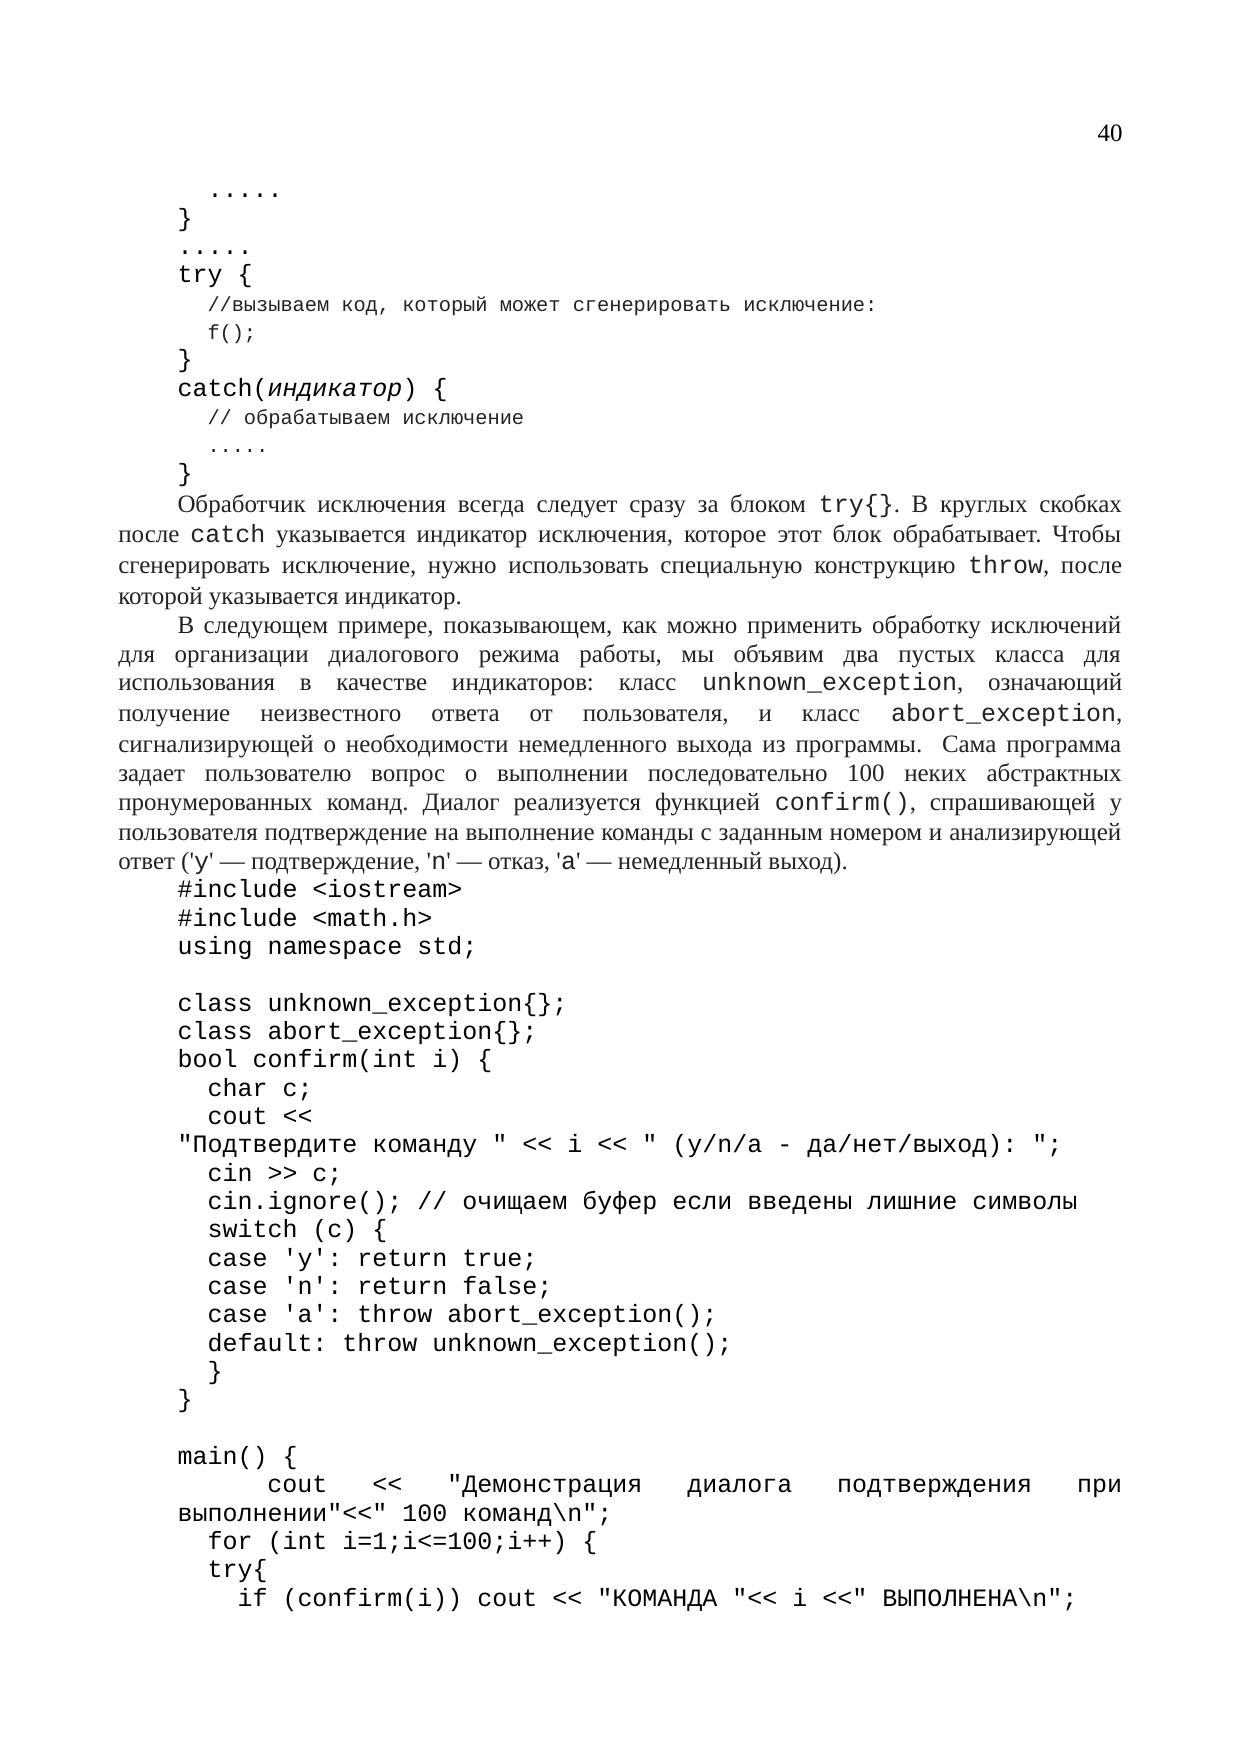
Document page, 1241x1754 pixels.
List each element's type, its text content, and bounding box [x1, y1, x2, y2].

text default: throw unknown_exception(); [177, 1330, 1122, 1359]
text ..... [177, 177, 1122, 205]
text case 'n': return false; [177, 1274, 1122, 1302]
text catch(индикатор) { [177, 375, 1122, 404]
text f(); [177, 319, 1122, 347]
text for (int i=1;i<=100;i++) { [177, 1529, 1122, 1557]
text cout << "Демонстрация диалога подтверждения при выполнении"<<" 100 команд\n"; [177, 1472, 1122, 1529]
text bool confirm(int i) { [177, 1047, 1122, 1075]
text case 'y': return true; [177, 1245, 1122, 1274]
text cout << [177, 1104, 1122, 1132]
text //вызываем код, который может сгенерировать исключение: [177, 290, 1122, 319]
text try { [177, 262, 1122, 290]
text cin.ignore(); // очищаем буфер если введены лишние символы [177, 1189, 1122, 1217]
text using namespace std; [177, 934, 1122, 962]
text main() { [177, 1444, 1122, 1472]
text switch (c) { [177, 1217, 1122, 1245]
text } [177, 1359, 1122, 1387]
text ..... [177, 234, 1122, 262]
text #include <iostream> [177, 877, 1122, 905]
text } [177, 347, 1122, 375]
text #include <math.h> [177, 905, 1122, 934]
text } [177, 1387, 1122, 1415]
text class unknown_exception{}; [177, 990, 1122, 1019]
text } [177, 460, 1122, 489]
text } [177, 205, 1122, 234]
text // обрабатываем исключение [177, 404, 1122, 432]
text try{ [177, 1557, 1122, 1585]
text class abort_exception{}; [177, 1019, 1122, 1047]
text if (confirm(i)) cout << "КОМАНДА "<< i <<" ВЫПОЛНЕНА\n"; [177, 1585, 1122, 1614]
text Обработчик исключения всегда следует сразу за блоком try{}. В круглых скобках после catch указывается индикатор исключения, которое этот блок обрабатывает. Чтобы сгенерировать исключение, нужно использовать специальную конструкцию throw, после которой указывается индикатор. [118, 489, 1122, 610]
text case 'a': throw abort_exception(); [177, 1302, 1122, 1330]
text cin >> c; [177, 1160, 1122, 1189]
text char c; [177, 1075, 1122, 1104]
text В следующем примере, показывающем, как можно применить обработку исключений для организации диалогового режима работы, мы объявим два пустых класса для использования в качестве индикаторов: класс unknown_exception, означающий получение неизвестного ответа от пользователя, и класс abort_exception, сигнализирующей о необходимости немедленного выхода из программы. Сама программа задает пользователю вопрос о выполнении последовательно 100 неких абстрактных пронумерованных команд. Диалог реализуется функцией confirm(), спрашивающей у пользователя подтверждение на выполнение команды с заданным номером и анализирующей ответ ('y' — подтверждение, 'n' — отказ, 'a' — немедленный выход). [118, 610, 1122, 877]
text "Подтвердите команду " << i << " (y/n/a - да/нет/выход): "; [177, 1132, 1122, 1160]
text ..... [177, 432, 1122, 460]
